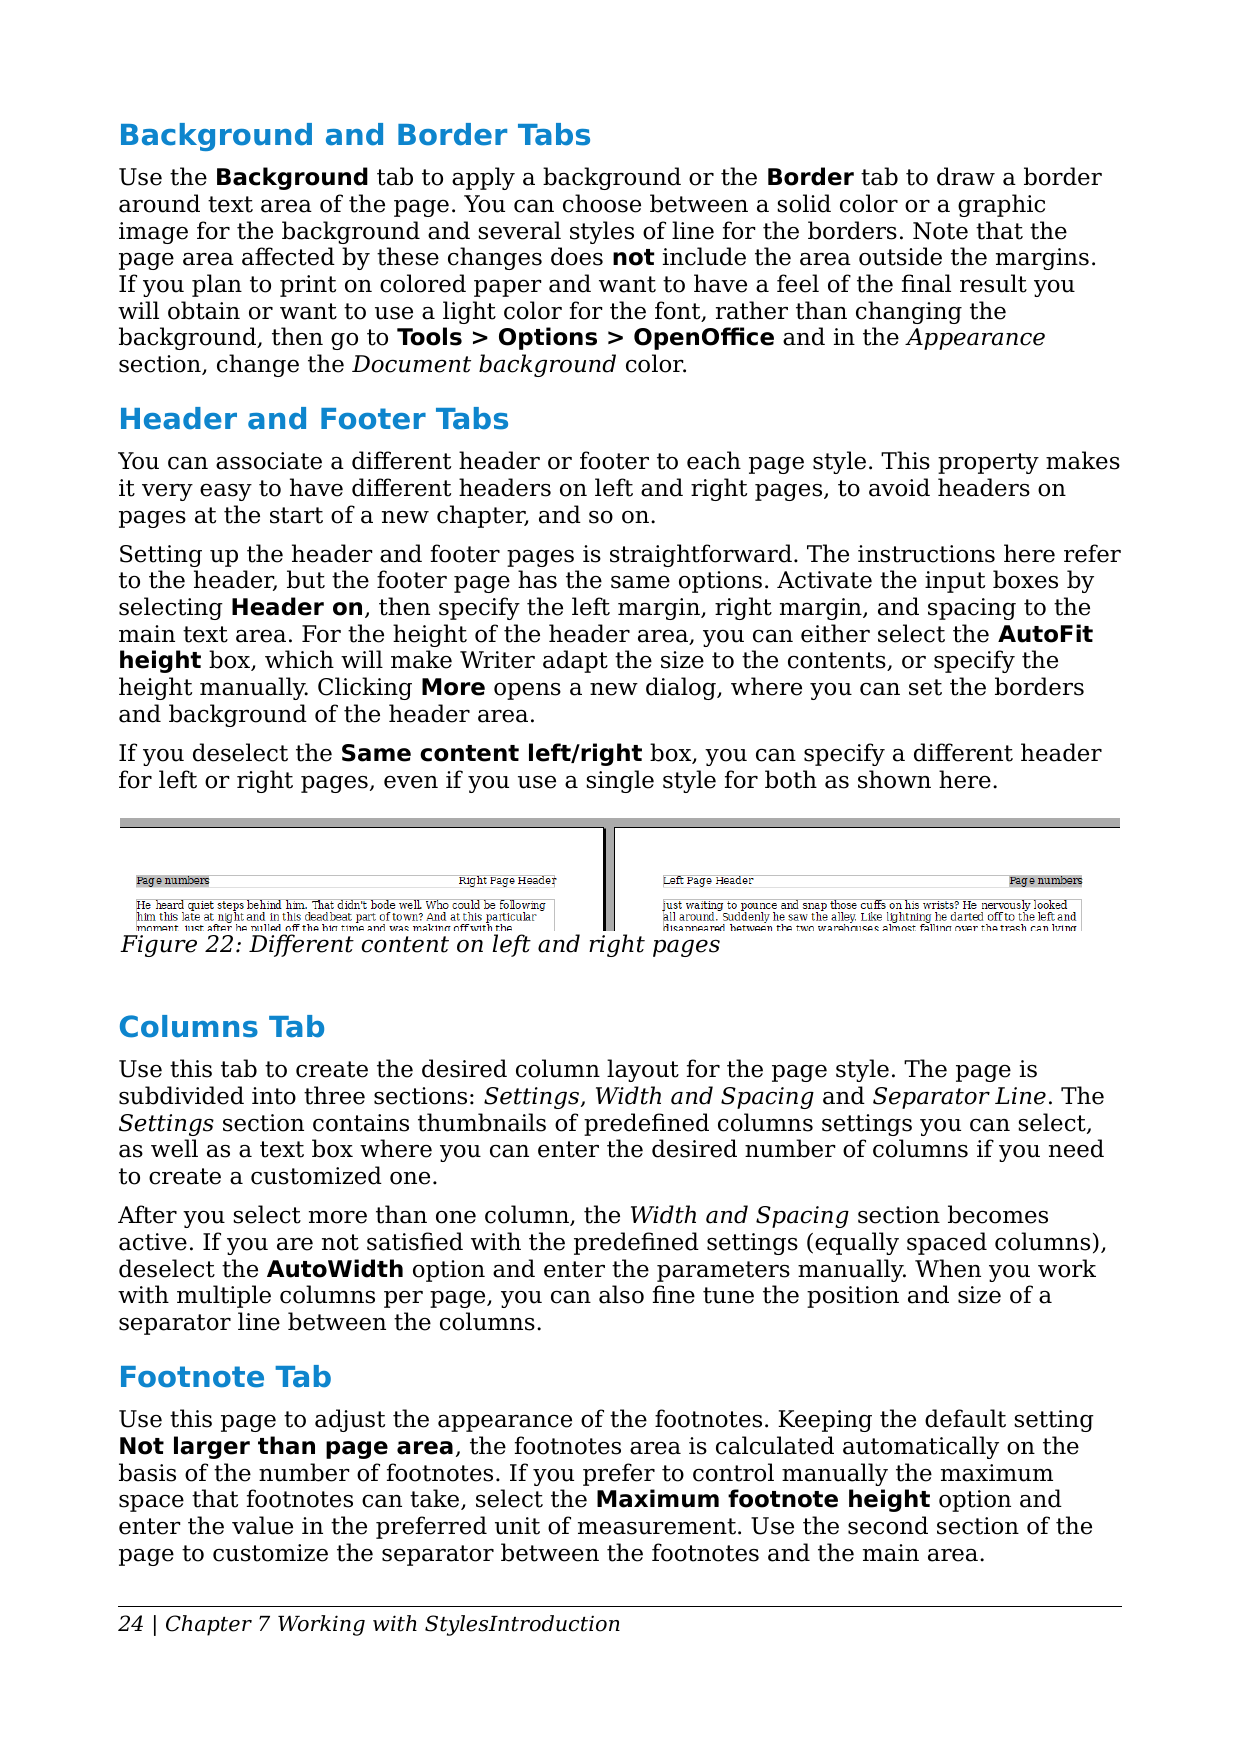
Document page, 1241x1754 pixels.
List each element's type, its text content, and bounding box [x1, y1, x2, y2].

text You can associate a different header or footer to each page style. This property makes it very easy to have different headers on left and right pages, to avoid headers on pages at the start of a new chapter, and so on. [118, 448, 1122, 528]
text If you deselect the Same content left/right box, you can specify a different header for left or right pages, even if you use a single style for both as shown here. [118, 740, 1122, 793]
text Use the Background tab to apply a background or the Border tab to draw a border around text area of the page. You can choose between a solid color or a graphic image for the background and several styles of line for the borders. Note that the page area affected by these changes does not include the area outside the margins. If you plan to print on colored paper and want to have a feel of the final result you will obtain or want to use a light color for the font, rather than changing the background, then go to Tools > Options > OpenOffice and in the Appearance section, change the Document background color. [118, 164, 1122, 378]
subtitle Footnote Tab [118, 1360, 1122, 1394]
subtitle Columns Tab [118, 1010, 1122, 1044]
subtitle Header and Footer Tabs [118, 402, 1122, 436]
text Use this tab to create the desired column layout for the page style. The page is subdivided into three sections: Settings, Width and Spacing and Separator Line. The Settings section contains thumbnails of predefined columns settings you can select, as well as a text box where you can enter the desired number of columns if you need to create a customized one. [118, 1057, 1122, 1190]
text Setting up the header and footer pages is straightforward. The instructions here refer to the header, but the footer page has the same options. Activate the input boxes by selecting Header on, then specify the left margin, right margin, and spacing to the main text area. For the height of the header area, you can either select the AutoFit height box, which will make Writer adapt the size to the contents, or specify the height manually. Clicking More opens a new dialog, where you can set the borders and background of the header area. [118, 541, 1122, 728]
picture [120, 818, 1120, 931]
text Use this page to adjust the appearance of the footnotes. Keeping the default setting Not larger than page area, the footnotes area is calculated automatically on the basis of the number of footnotes. If you prefer to control manually the maximum space that footnotes can take, select the Maximum footnote height option and enter the value in the preferred unit of measurement. Use the second section of the page to customize the separator between the footnotes and the main area. [118, 1406, 1122, 1566]
text Figure 22: Different content on left and right pages [121, 931, 1119, 958]
subtitle Background and Border Tabs [118, 118, 1122, 152]
text After you select more than one column, the Width and Spacing section becomes active. If you are not satisfied with the predefined settings (equally spaced columns), deselect the AutoWidth option and enter the parameters manually. When you work with multiple columns per page, you can also fine tune the position and size of a separator line between the columns. [118, 1202, 1122, 1336]
